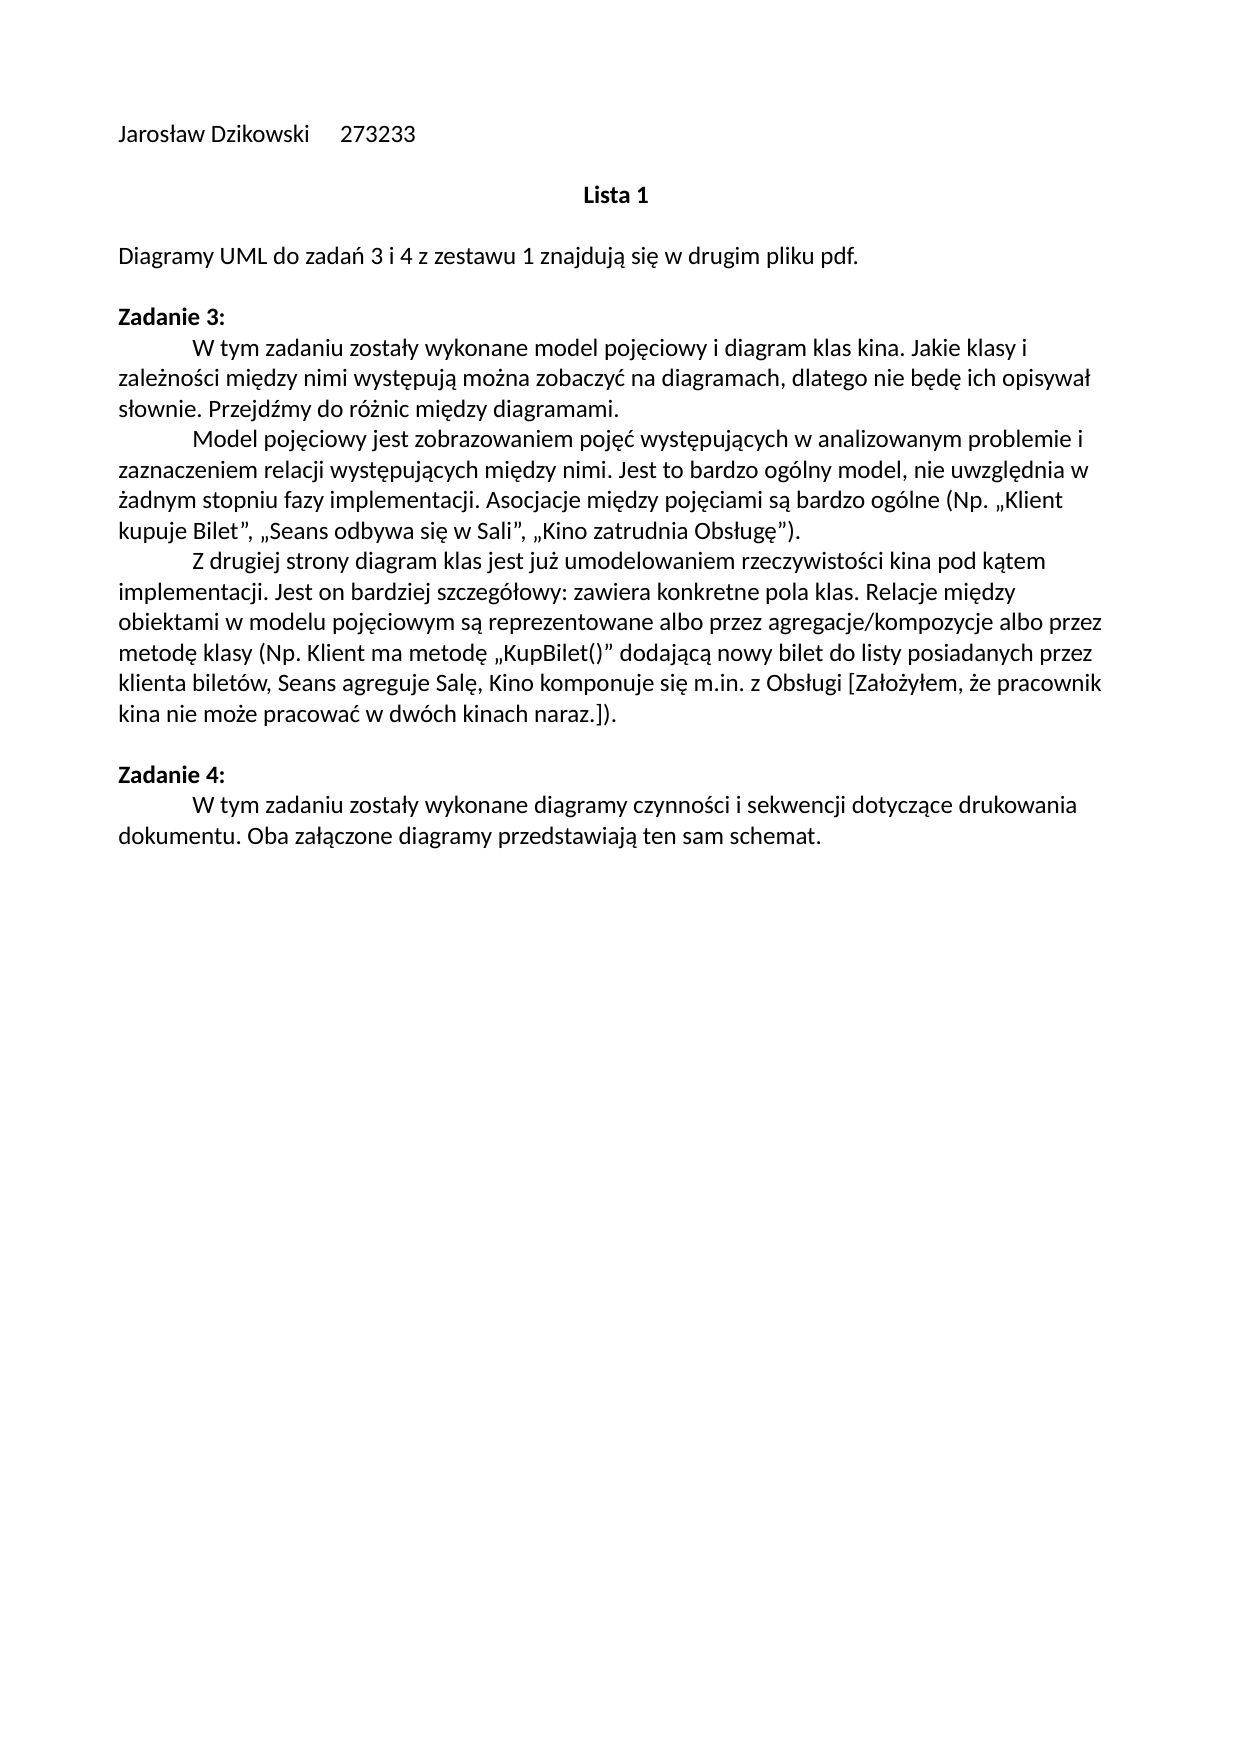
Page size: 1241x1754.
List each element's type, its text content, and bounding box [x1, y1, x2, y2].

text Model pojęciowy jest zobrazowaniem pojęć występujących w analizowanym problemie i zaznaczeniem relacji występujących między nimi. Jest to bardzo ogólny model, nie uwzględnia w żadnym stopniu fazy implementacji. Asocjacje między pojęciami są bardzo ogólne (Np. „Klient kupuje Bilet”, „Seans odbywa się w Sali”, „Kino zatrudnia Obsługę”). [118, 423, 1122, 545]
text W tym zadaniu zostały wykonane diagramy czynności i sekwencji dotyczące drukowania dokumentu. Oba załączone diagramy przedstawiają ten sam schemat. [118, 789, 1122, 851]
text Zadanie 3: [118, 301, 1122, 332]
text Jarosław Dzikowski 273233 [118, 118, 1122, 149]
text Z drugiej strony diagram klas jest już umodelowaniem rzeczywistości kina pod kątem implementacji. Jest on bardziej szczegółowy: zawiera konkretne pola klas. Relacje między obiektami w modelu pojęciowym są reprezentowane albo przez agregacje/kompozycje albo przez metodę klasy (Np. Klient ma metodę „KupBilet()” dodającą nowy bilet do listy posiadanych przez klienta biletów, Seans agreguje Salę, Kino komponuje się m.in. z Obsługi [Założyłem, że pracownik kina nie może pracować w dwóch kinach naraz.]). [118, 545, 1122, 728]
text Zadanie 4: [118, 759, 1122, 789]
text Diagramy UML do zadań 3 i 4 z zestawu 1 znajdują się w drugim pliku pdf. [118, 240, 1122, 271]
text Lista 1 [118, 179, 1122, 210]
text W tym zadaniu zostały wykonane model pojęciowy i diagram klas kina. Jakie klasy i zależności między nimi występują można zobaczyć na diagramach, dlatego nie będę ich opisywał słownie. Przejdźmy do różnic między diagramami. [118, 332, 1122, 423]
